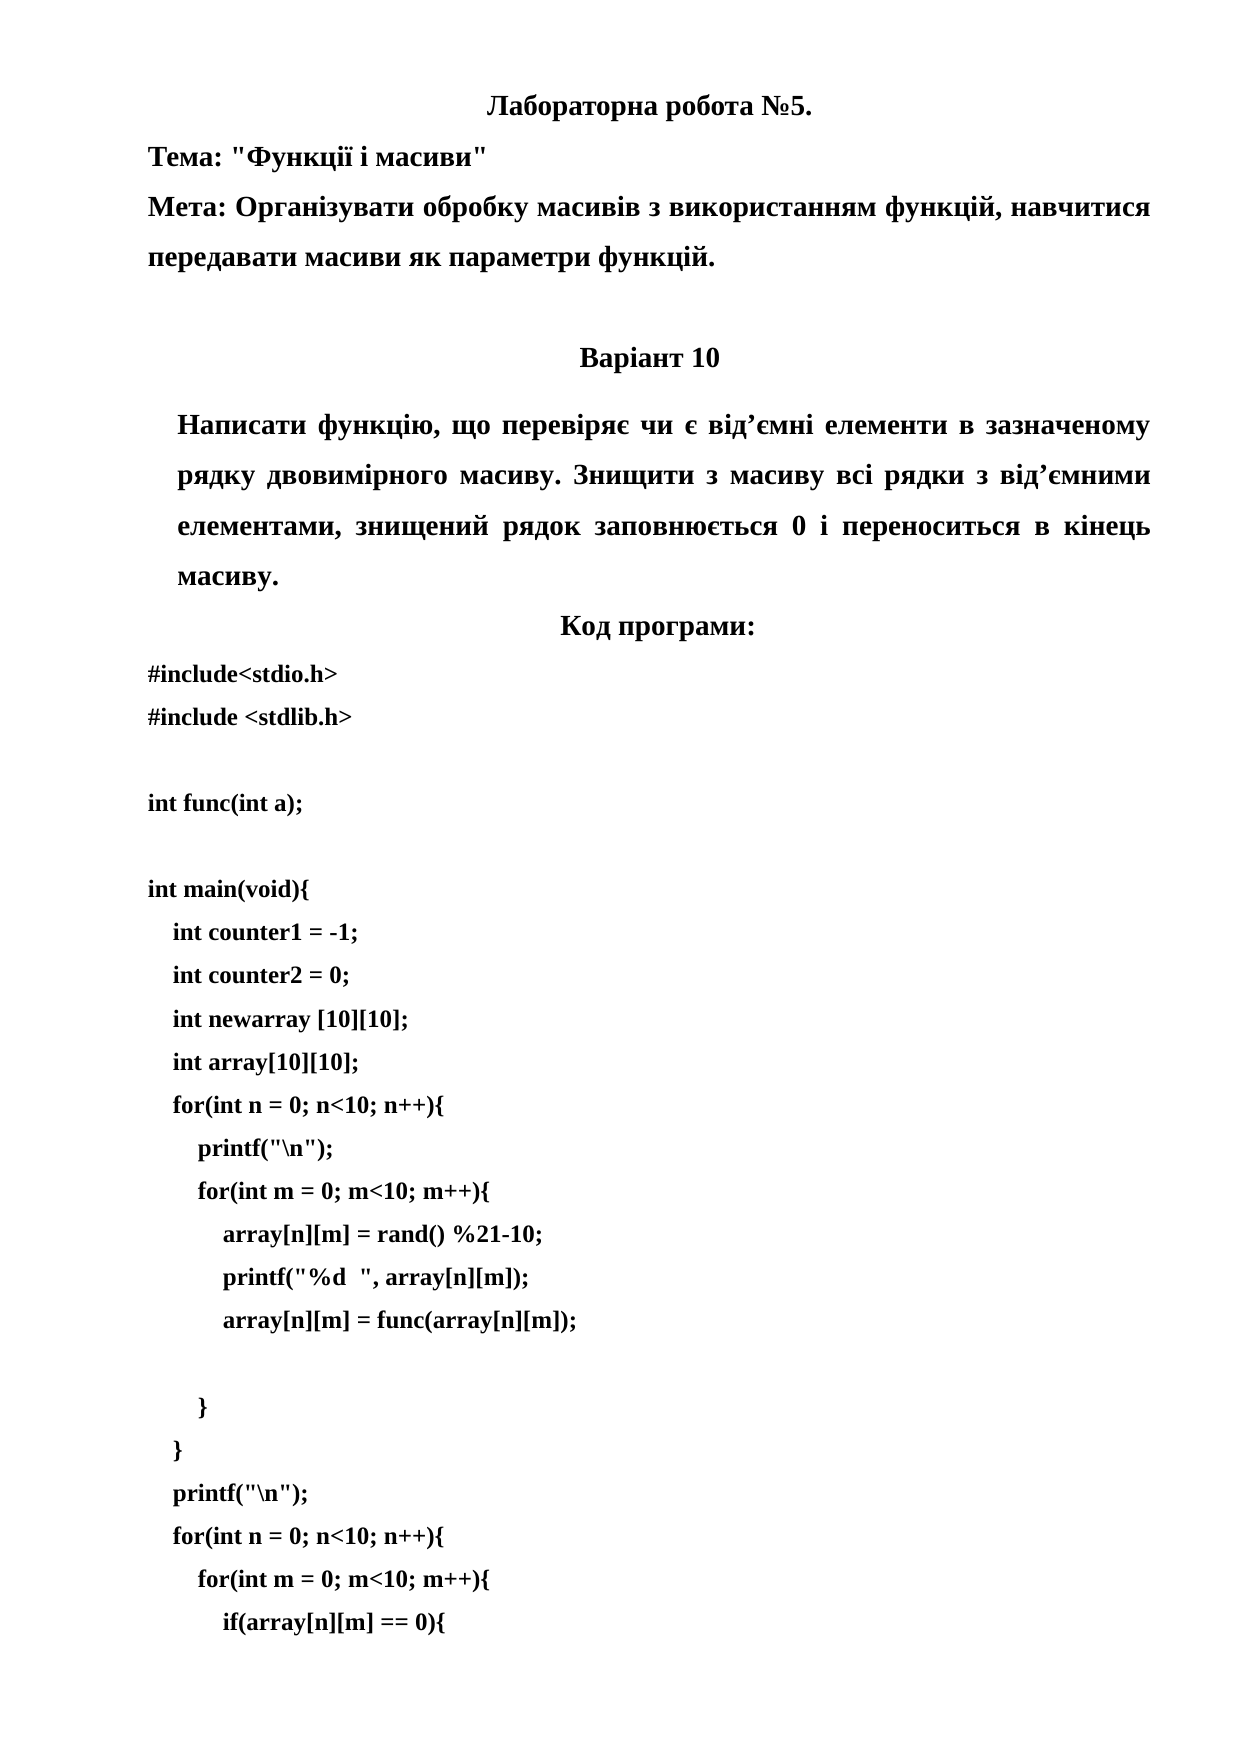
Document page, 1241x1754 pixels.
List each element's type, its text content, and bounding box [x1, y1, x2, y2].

list Код програми: [523, 608, 1152, 642]
text #include<stdio.h> #include <stdlib.h> int func(int a); int main(void){ int counter1 = -1; int counter2 = 0; int newarray [10][10]; int array[10][10]; for(int n = 0; n<10; n++){ printf("\n"); for(int m = 0; m<10; m++){ array[n][m] = rand() %21-10; printf("%d ", array[n][m]); array[n][m] = func(array[n][m]); } } printf("\n"); for(int n = 0; n<10; n++){ for(int m = 0; m<10; m++){ if(array[n][m] == 0){ [148, 659, 1152, 1636]
list Написати функцію, що перевіряє чи є від’ємні елементи в зазначеному рядку двовимірного масиву. Знищити з масиву всі рядки з від’ємними елементами, знищений рядок заповнюється 0 і переноситься в кінець масиву. [148, 407, 1152, 592]
subtitle Тема: "Функції і масиви" [148, 139, 1152, 172]
text Варіант 10 [148, 340, 1152, 374]
text Мета: Організувати обробку масивів з використанням функцій, навчитися передавати масиви як параметри функцій. [148, 189, 1152, 273]
subtitle Лабораторна робота №5. [148, 88, 1152, 122]
